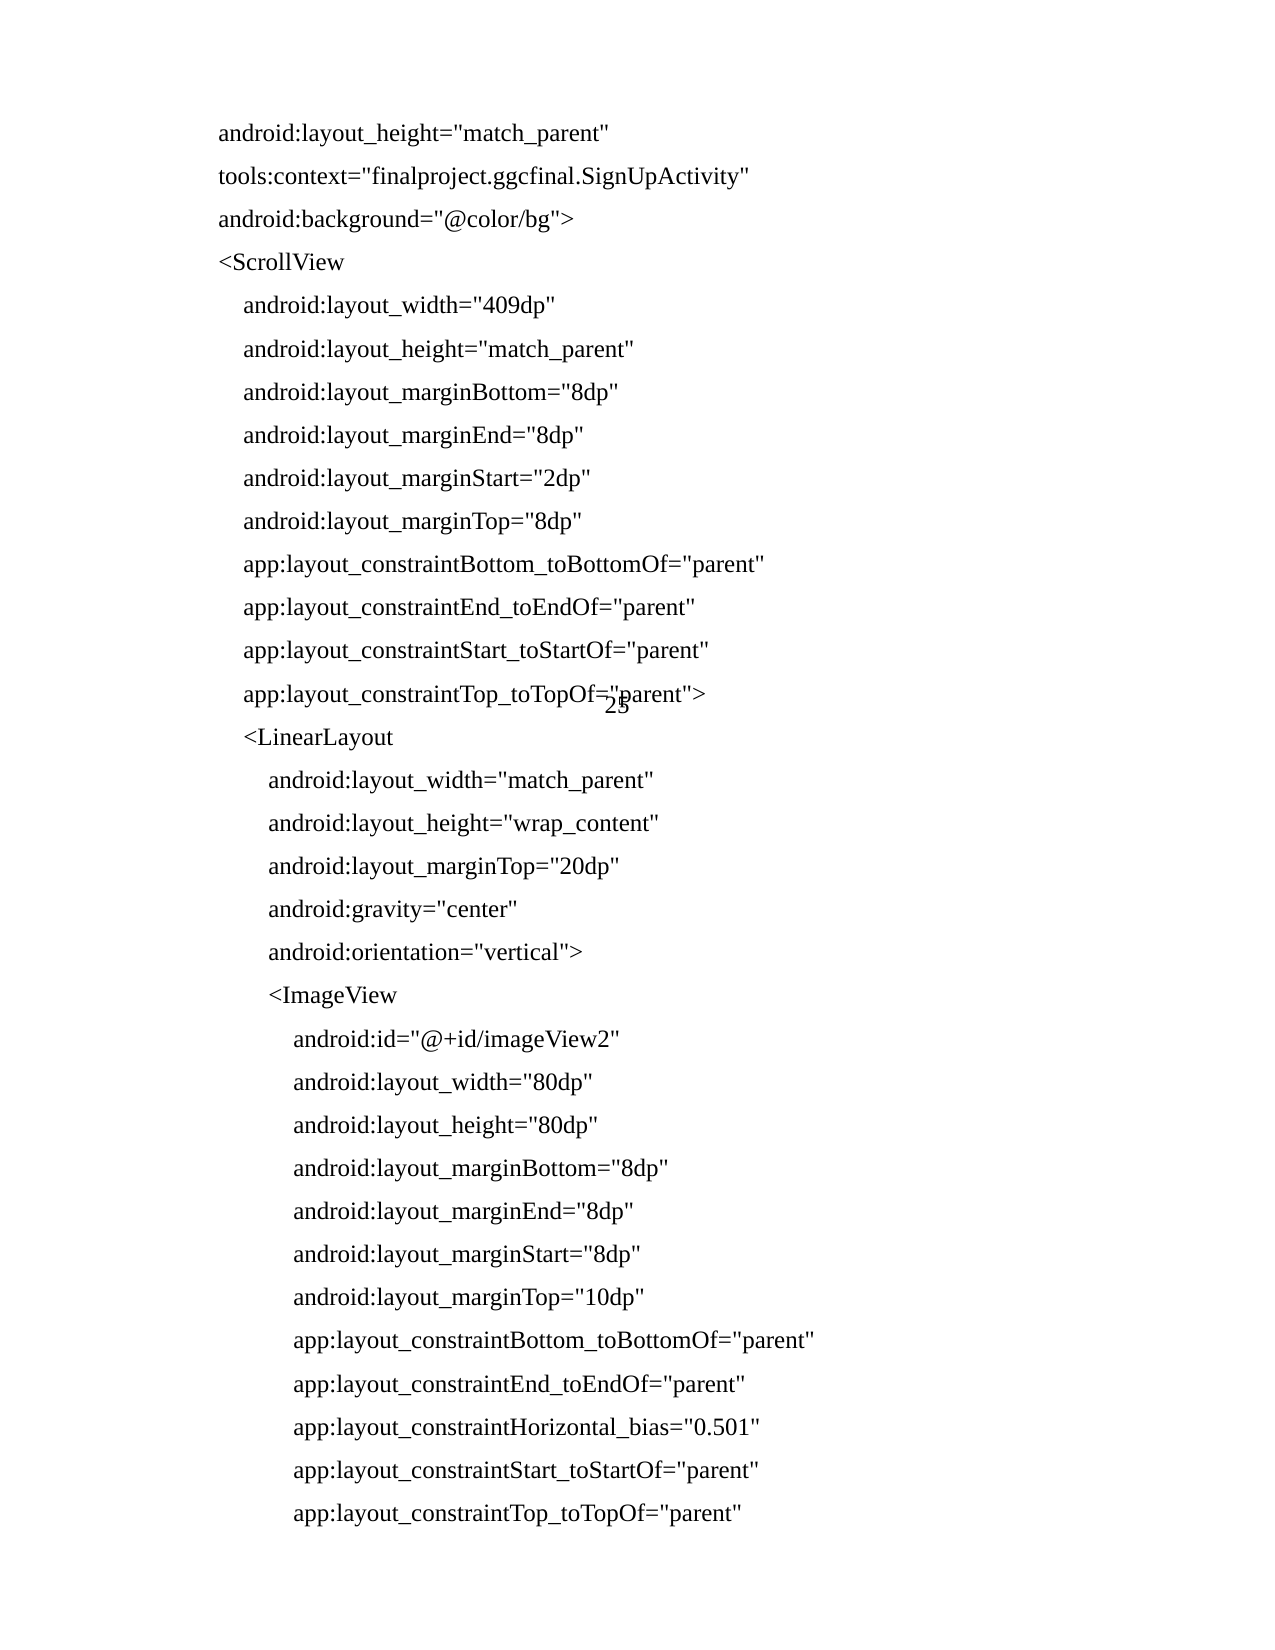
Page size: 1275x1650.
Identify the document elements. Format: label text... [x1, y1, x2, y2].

text app:layout_constraintEnd_toEndOf="parent" [193, 1369, 1157, 1397]
text android:layout_marginBottom="8dp" [193, 377, 1157, 406]
text android:layout_marginStart="8dp" [193, 1239, 1157, 1268]
text android:orientation="vertical"> [193, 937, 1157, 966]
text android:background="@color/bg"> [193, 204, 1157, 233]
text app:layout_constraintTop_toTopOf="parent"> [193, 679, 1157, 707]
text android:layout_marginEnd="8dp" [193, 420, 1157, 449]
text <LinearLayout [193, 722, 1157, 751]
text android:layout_marginBottom="8dp" [193, 1153, 1157, 1182]
text app:layout_constraintHorizontal_bias="0.501" [193, 1412, 1157, 1441]
text app:layout_constraintTop_toTopOf="parent" [193, 1498, 1157, 1527]
text <ScrollView [193, 247, 1157, 276]
text android:layout_height="80dp" [193, 1110, 1157, 1139]
text android:layout_height="match_parent" [193, 334, 1157, 362]
text app:layout_constraintEnd_toEndOf="parent" [193, 592, 1157, 621]
text android:layout_marginTop="20dp" [193, 851, 1157, 880]
text android:gravity="center" [193, 894, 1157, 923]
text android:layout_height="wrap_content" [193, 808, 1157, 837]
text android:layout_width="match_parent" [193, 765, 1157, 794]
text tools:context="finalproject.ggcfinal.SignUpActivity" [193, 161, 1157, 190]
text app:layout_constraintBottom_toBottomOf="parent" [193, 549, 1157, 578]
text android:layout_marginTop="8dp" [193, 506, 1157, 535]
text android:layout_marginTop="10dp" [193, 1282, 1157, 1311]
text app:layout_constraintStart_toStartOf="parent" [193, 1455, 1157, 1484]
text <ImageView [193, 981, 1157, 1009]
text android:layout_height="match_parent" [193, 118, 1157, 147]
text app:layout_constraintStart_toStartOf="parent" [193, 636, 1157, 664]
text android:id="@+id/imageView2" [193, 1024, 1157, 1052]
text android:layout_marginStart="2dp" [193, 463, 1157, 492]
text android:layout_width="409dp" [193, 291, 1157, 319]
text android:layout_marginEnd="8dp" [193, 1196, 1157, 1225]
text app:layout_constraintBottom_toBottomOf="parent" [193, 1326, 1157, 1354]
text android:layout_width="80dp" [193, 1067, 1157, 1096]
